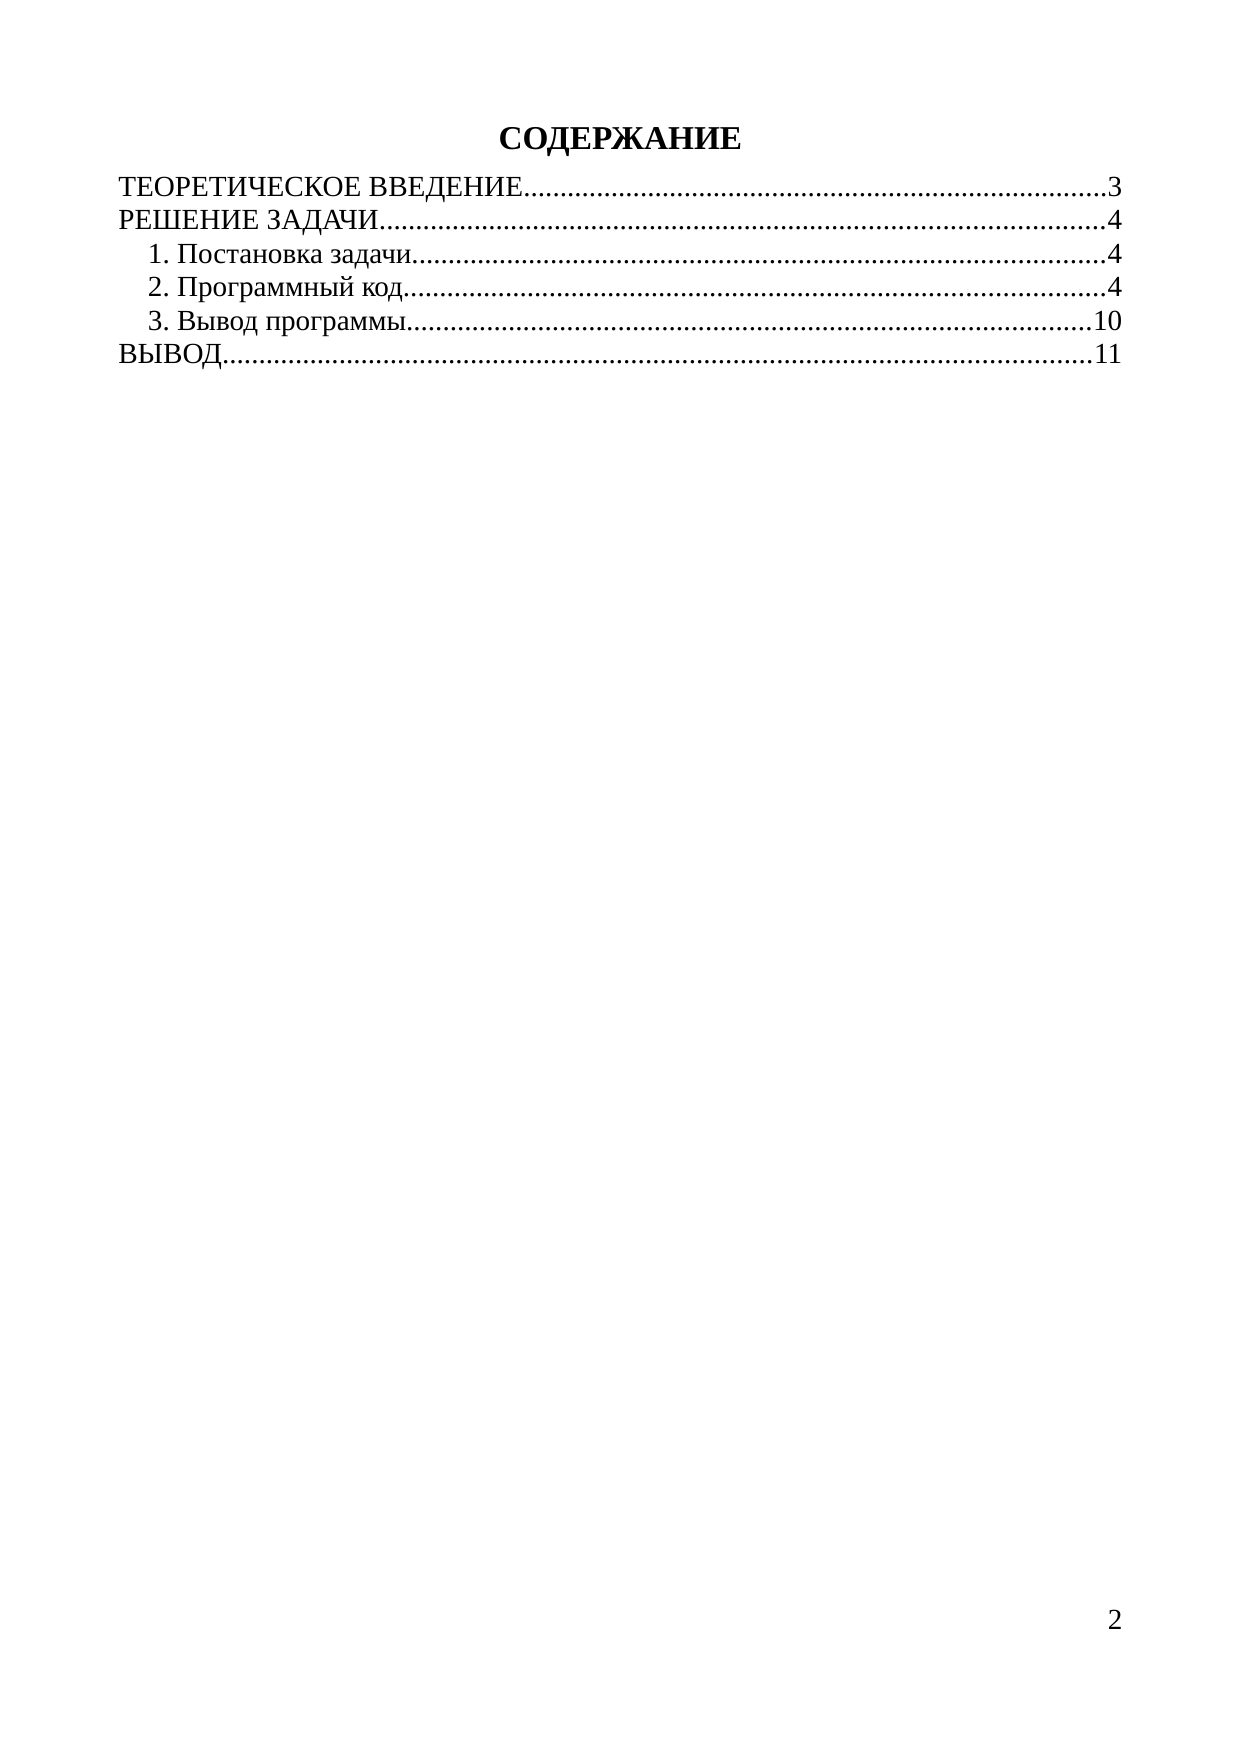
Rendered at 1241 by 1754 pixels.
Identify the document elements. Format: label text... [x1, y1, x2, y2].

subtitle СОДЕРЖАНИЕ [118, 118, 1122, 156]
text 3. Вывод программы 10 [148, 303, 1122, 337]
text ВЫВОД 11 [118, 337, 1122, 370]
text 1. Постановка задачи 4 [148, 236, 1122, 269]
text 2. Программный код 4 [148, 269, 1122, 303]
text РЕШЕНИЕ ЗАДАЧИ 4 [118, 202, 1122, 236]
text ТЕОРЕТИЧЕСКОЕ ВВЕДЕНИЕ 3 [118, 169, 1122, 202]
